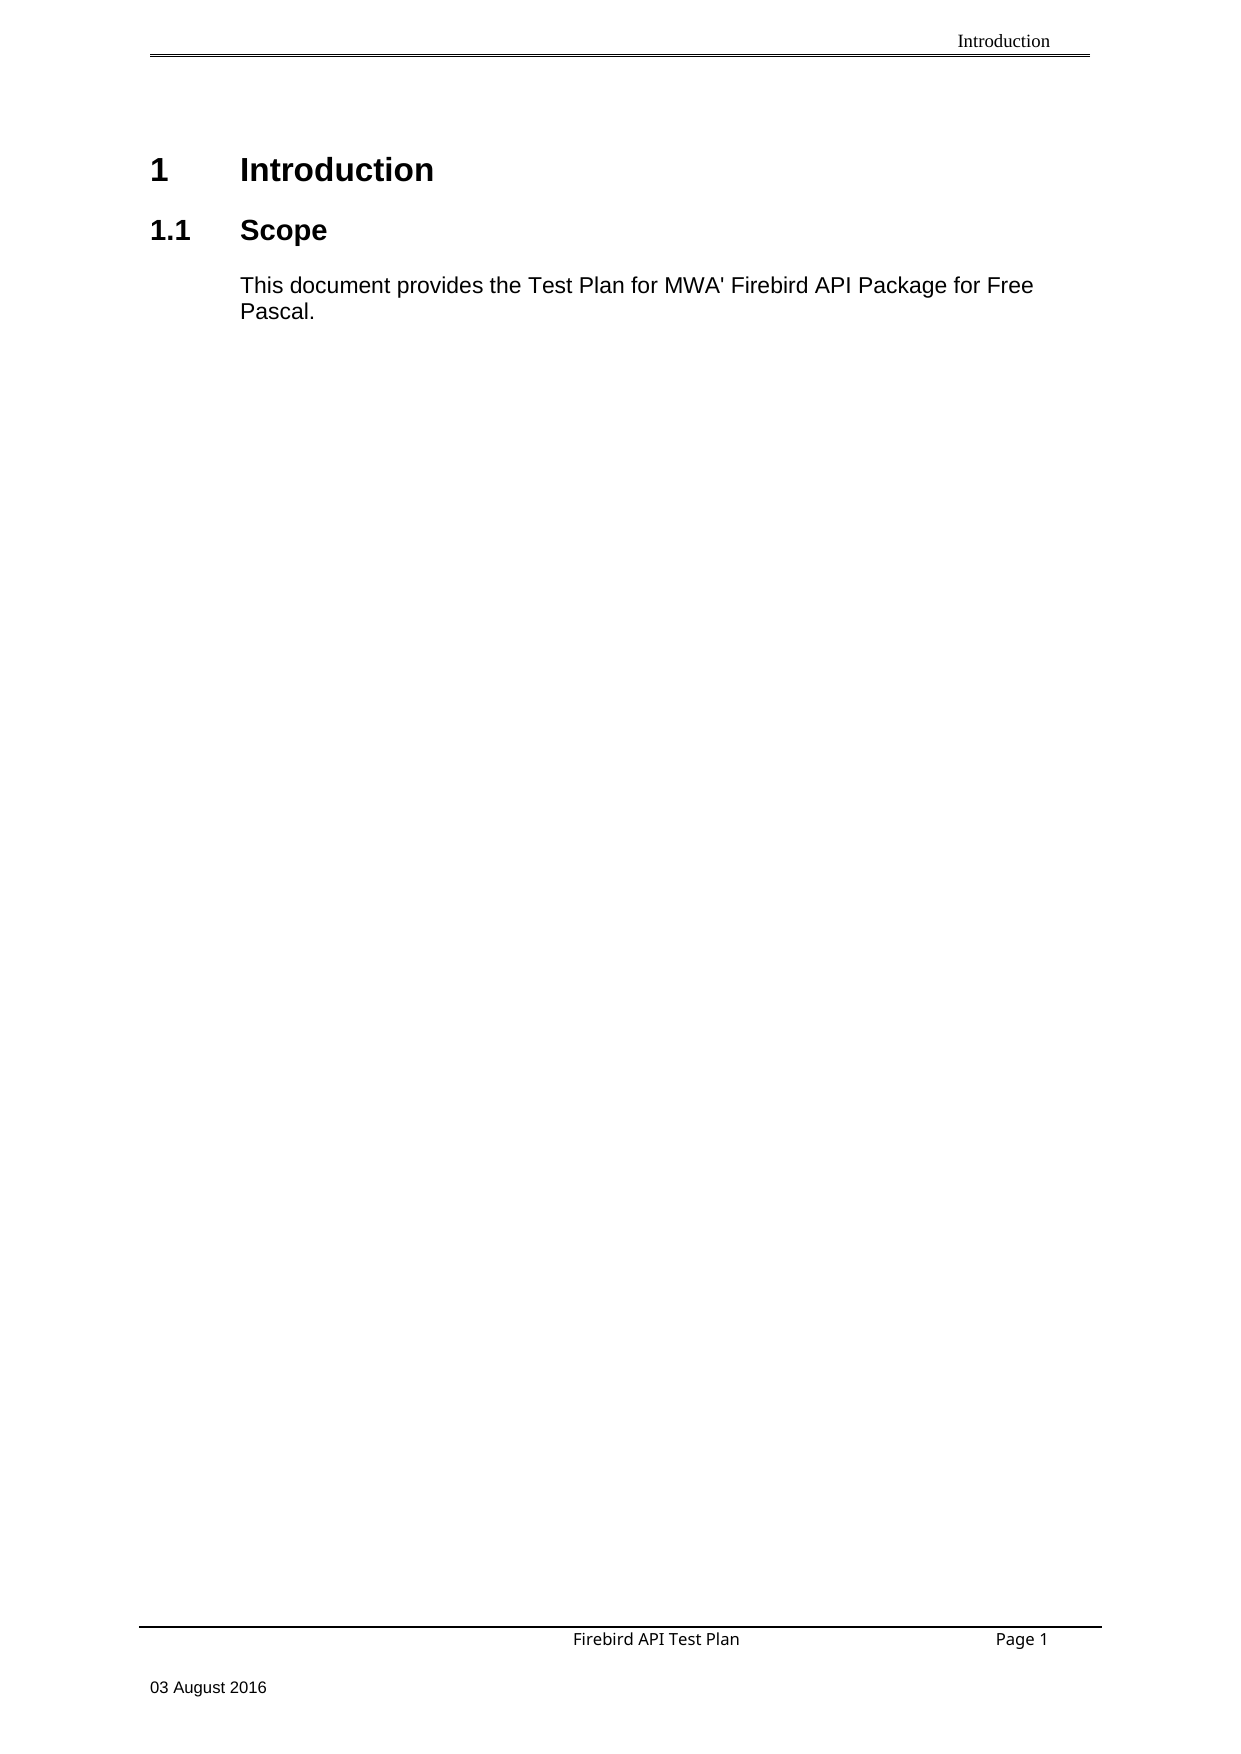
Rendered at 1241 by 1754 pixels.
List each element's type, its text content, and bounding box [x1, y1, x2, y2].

text This document provides the Test Plan for MWA' Firebird API Package for Free Pascal. [240, 272, 1090, 325]
subtitle Introduction [150, 150, 1090, 188]
subtitle Scope [150, 213, 1090, 247]
